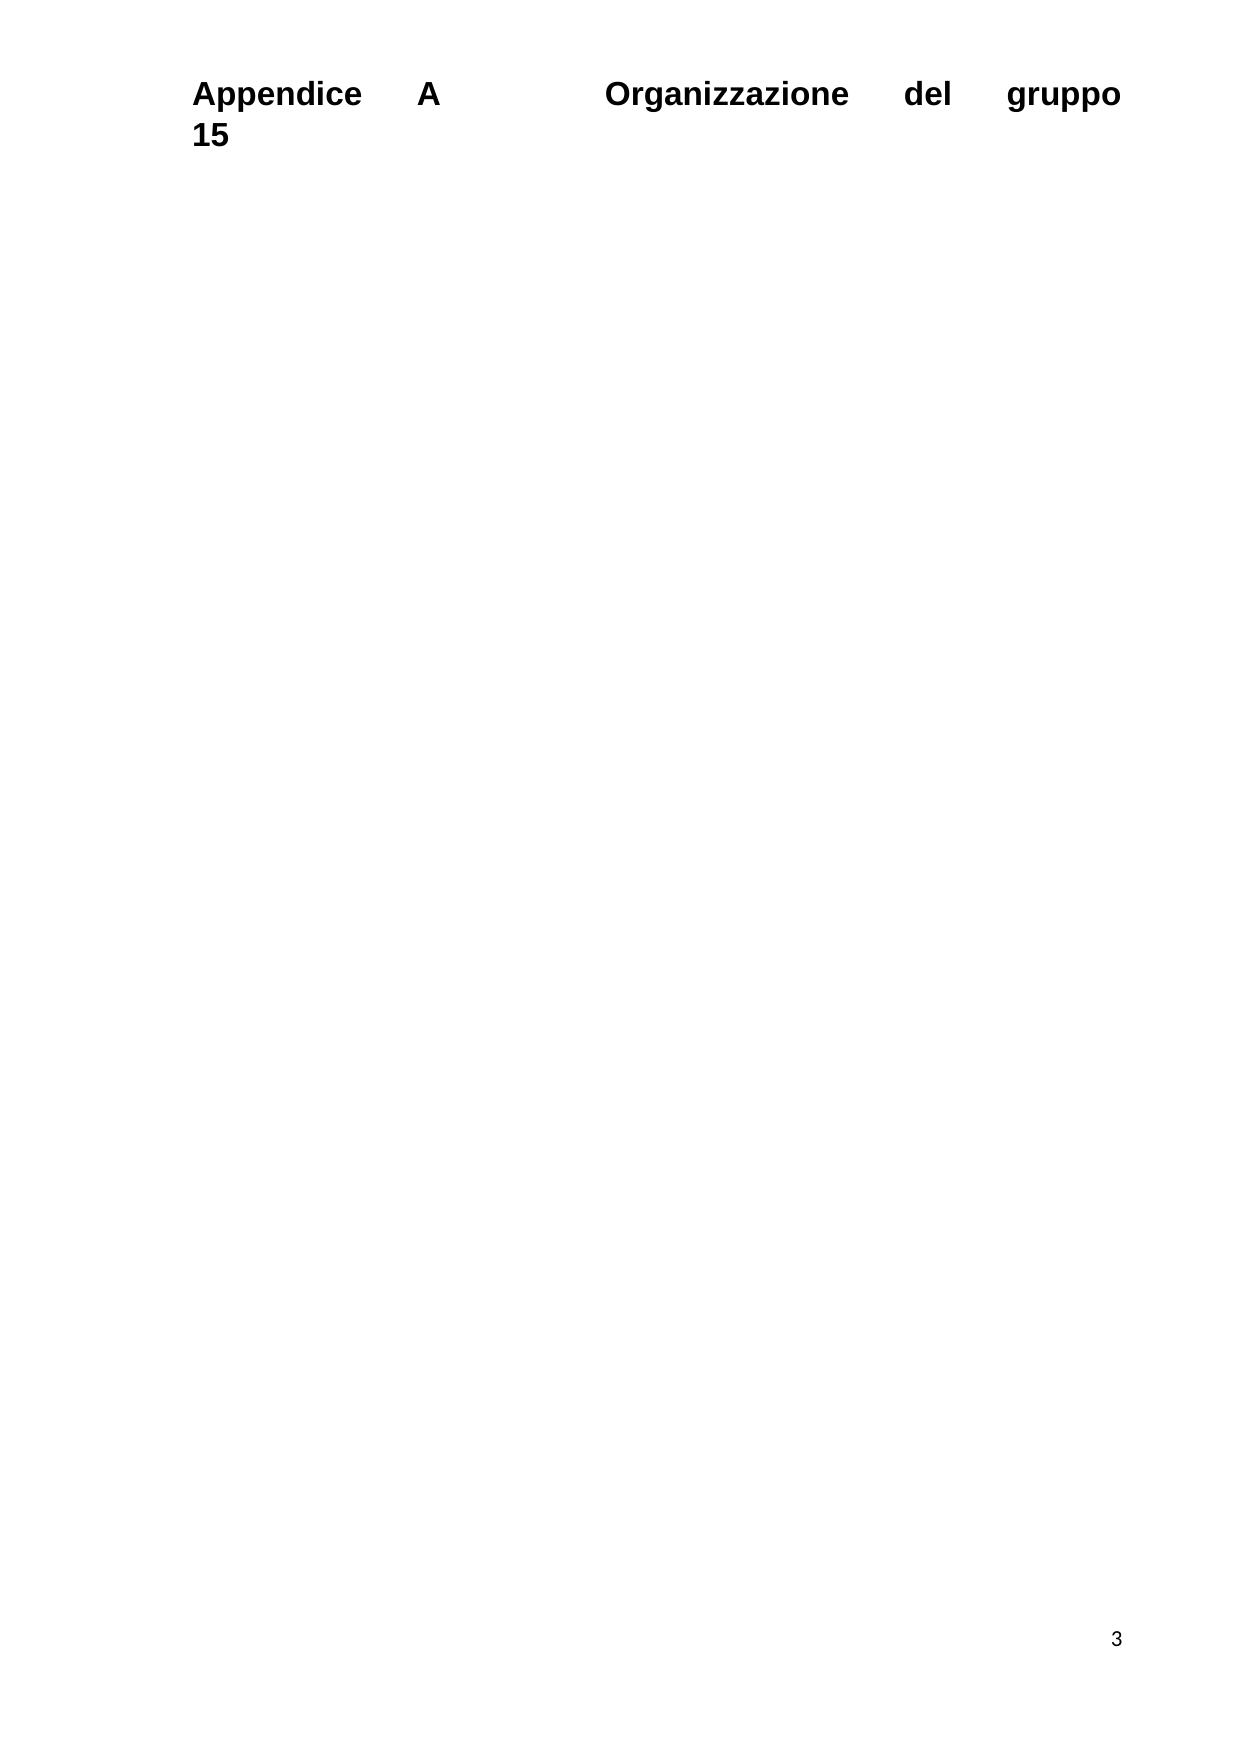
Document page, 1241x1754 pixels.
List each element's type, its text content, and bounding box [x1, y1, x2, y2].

text Appendice A Organizzazione del gruppo 15 [192, 74, 1122, 153]
